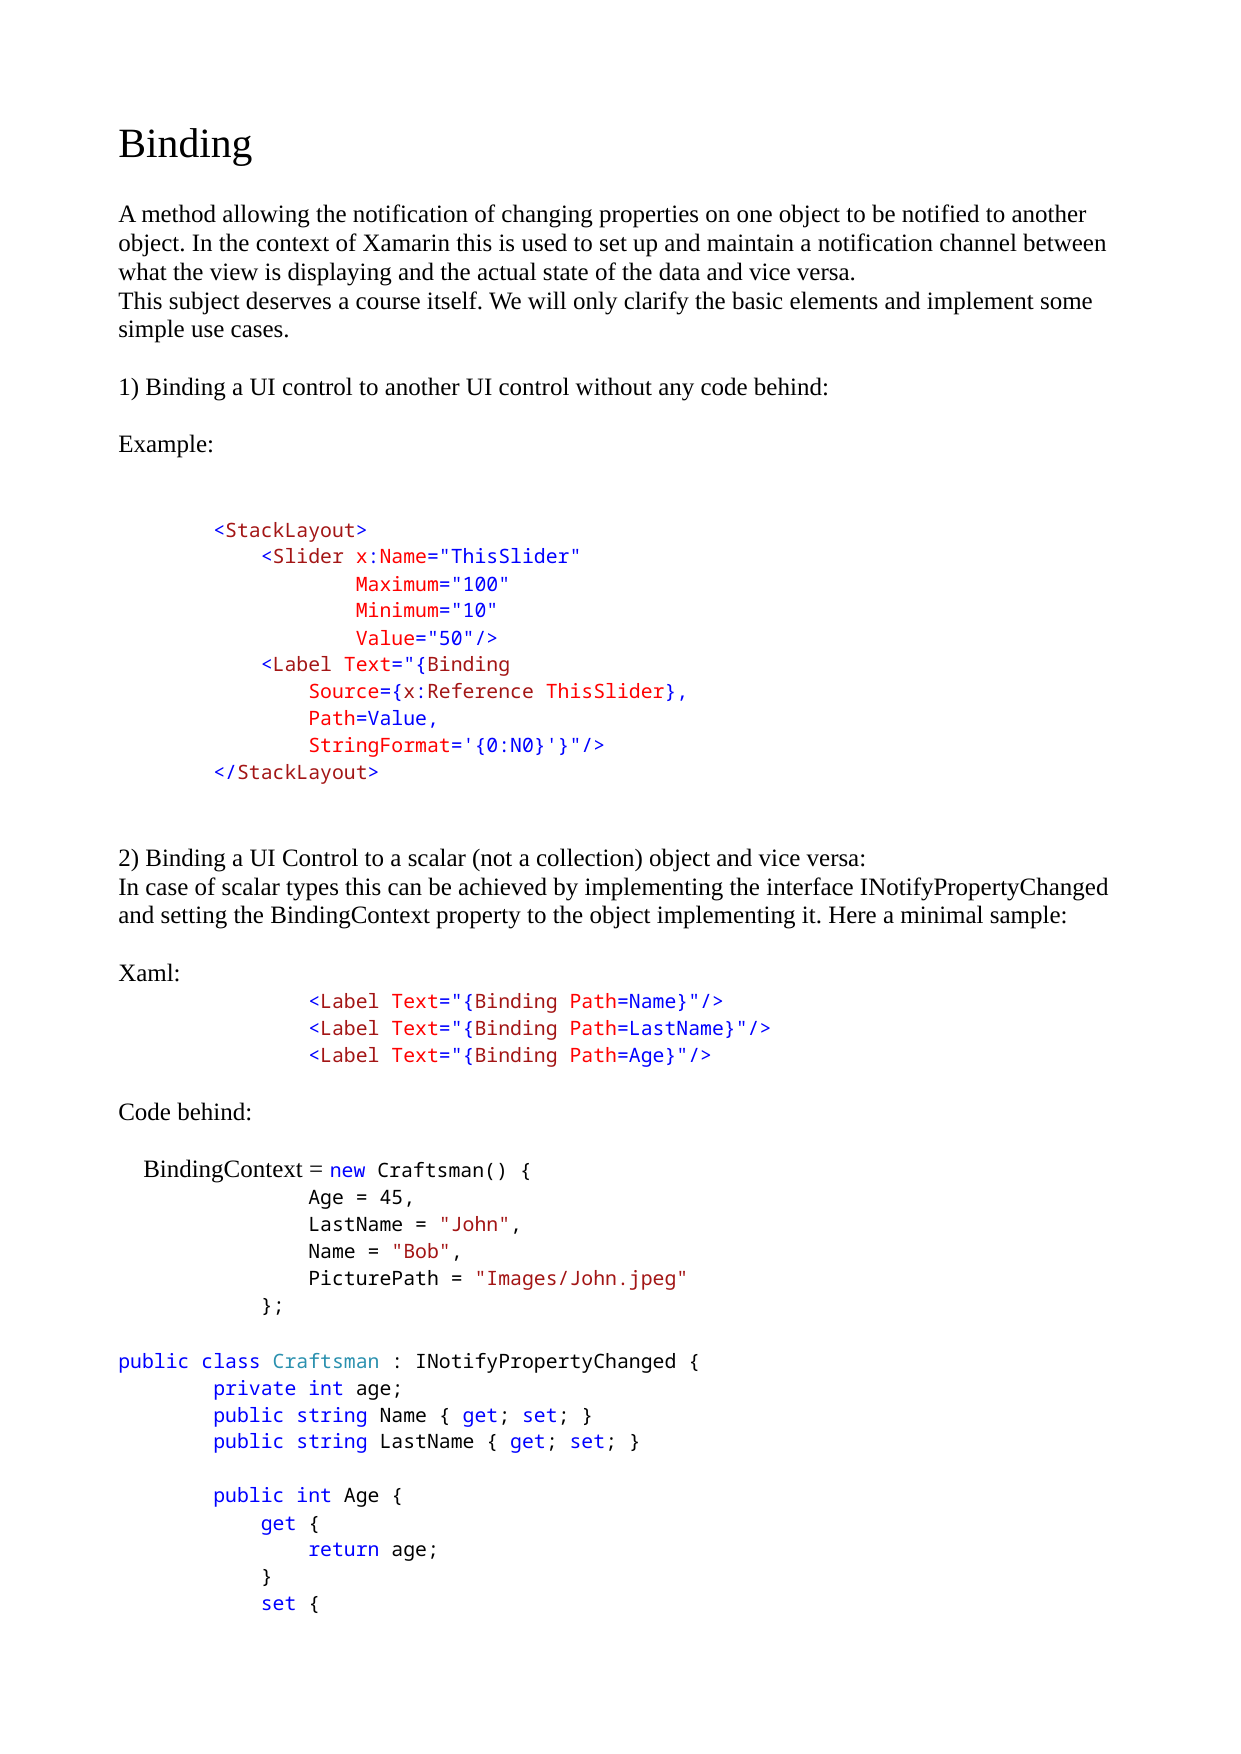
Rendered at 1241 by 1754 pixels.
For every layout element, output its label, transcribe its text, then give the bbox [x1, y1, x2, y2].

text PicturePath = "Images/John.jpeg" [118, 1264, 1122, 1291]
text </StackLayout> [118, 759, 1122, 786]
text LastName = "John", [118, 1210, 1122, 1237]
text set { [118, 1590, 1122, 1617]
text public string Name { get; set; } [118, 1401, 1122, 1428]
text 1) Binding a UI control to another UI control without any code behind: [118, 372, 1122, 401]
text return age; [118, 1536, 1122, 1563]
text Code behind: [118, 1097, 1122, 1125]
text <StackLayout> [118, 516, 1122, 543]
text <Label Text="{Binding Path=LastName}"/> [118, 1014, 1122, 1041]
text public class Craftsman : INotifyPropertyChanged { [118, 1347, 1122, 1374]
text <Slider x:Name="ThisSlider" [118, 543, 1122, 570]
text private int age; [118, 1374, 1122, 1401]
text This subject deserves a course itself. We will only clarify the basic elements and implement some simple use cases. [118, 286, 1122, 343]
text } [118, 1563, 1122, 1590]
text <Label Text="{Binding Path=Age}"/> [118, 1041, 1122, 1068]
text public int Age { [118, 1482, 1122, 1509]
text 2) Binding a UI Control to a scalar (not a collection) object and vice versa: [118, 843, 1122, 872]
text public string LastName { get; set; } [118, 1428, 1122, 1455]
text In case of scalar types this can be achieved by implementing the interface INotifyPropertyChanged and setting the BindingContext property to the object implementing it. Here a minimal sample: [118, 872, 1122, 929]
text get { [118, 1509, 1122, 1536]
text Age = 45, [118, 1183, 1122, 1210]
text BindingContext = new Craftsman() { [118, 1154, 1122, 1183]
text Value="50"/> [118, 624, 1122, 651]
text Binding [118, 118, 1122, 166]
text Minimum="10" [118, 597, 1122, 624]
text Path=Value, [118, 705, 1122, 732]
text Maximum="100" [118, 570, 1122, 597]
text Example: [118, 429, 1122, 458]
text <Label Text="{Binding [118, 651, 1122, 678]
text Xaml: [118, 958, 1122, 987]
text StringFormat='{0:N0}'}"/> [118, 732, 1122, 759]
text <Label Text="{Binding Path=Name}"/> [118, 987, 1122, 1014]
text }; [118, 1291, 1122, 1318]
text A method allowing the notification of changing properties on one object to be notified to another object. In the context of Xamarin this is used to set up and maintain a notification channel between what the view is displaying and the actual state of the data and vice versa. [118, 199, 1122, 286]
text Name = "Bob", [118, 1237, 1122, 1264]
text Source={x:Reference ThisSlider}, [118, 678, 1122, 705]
